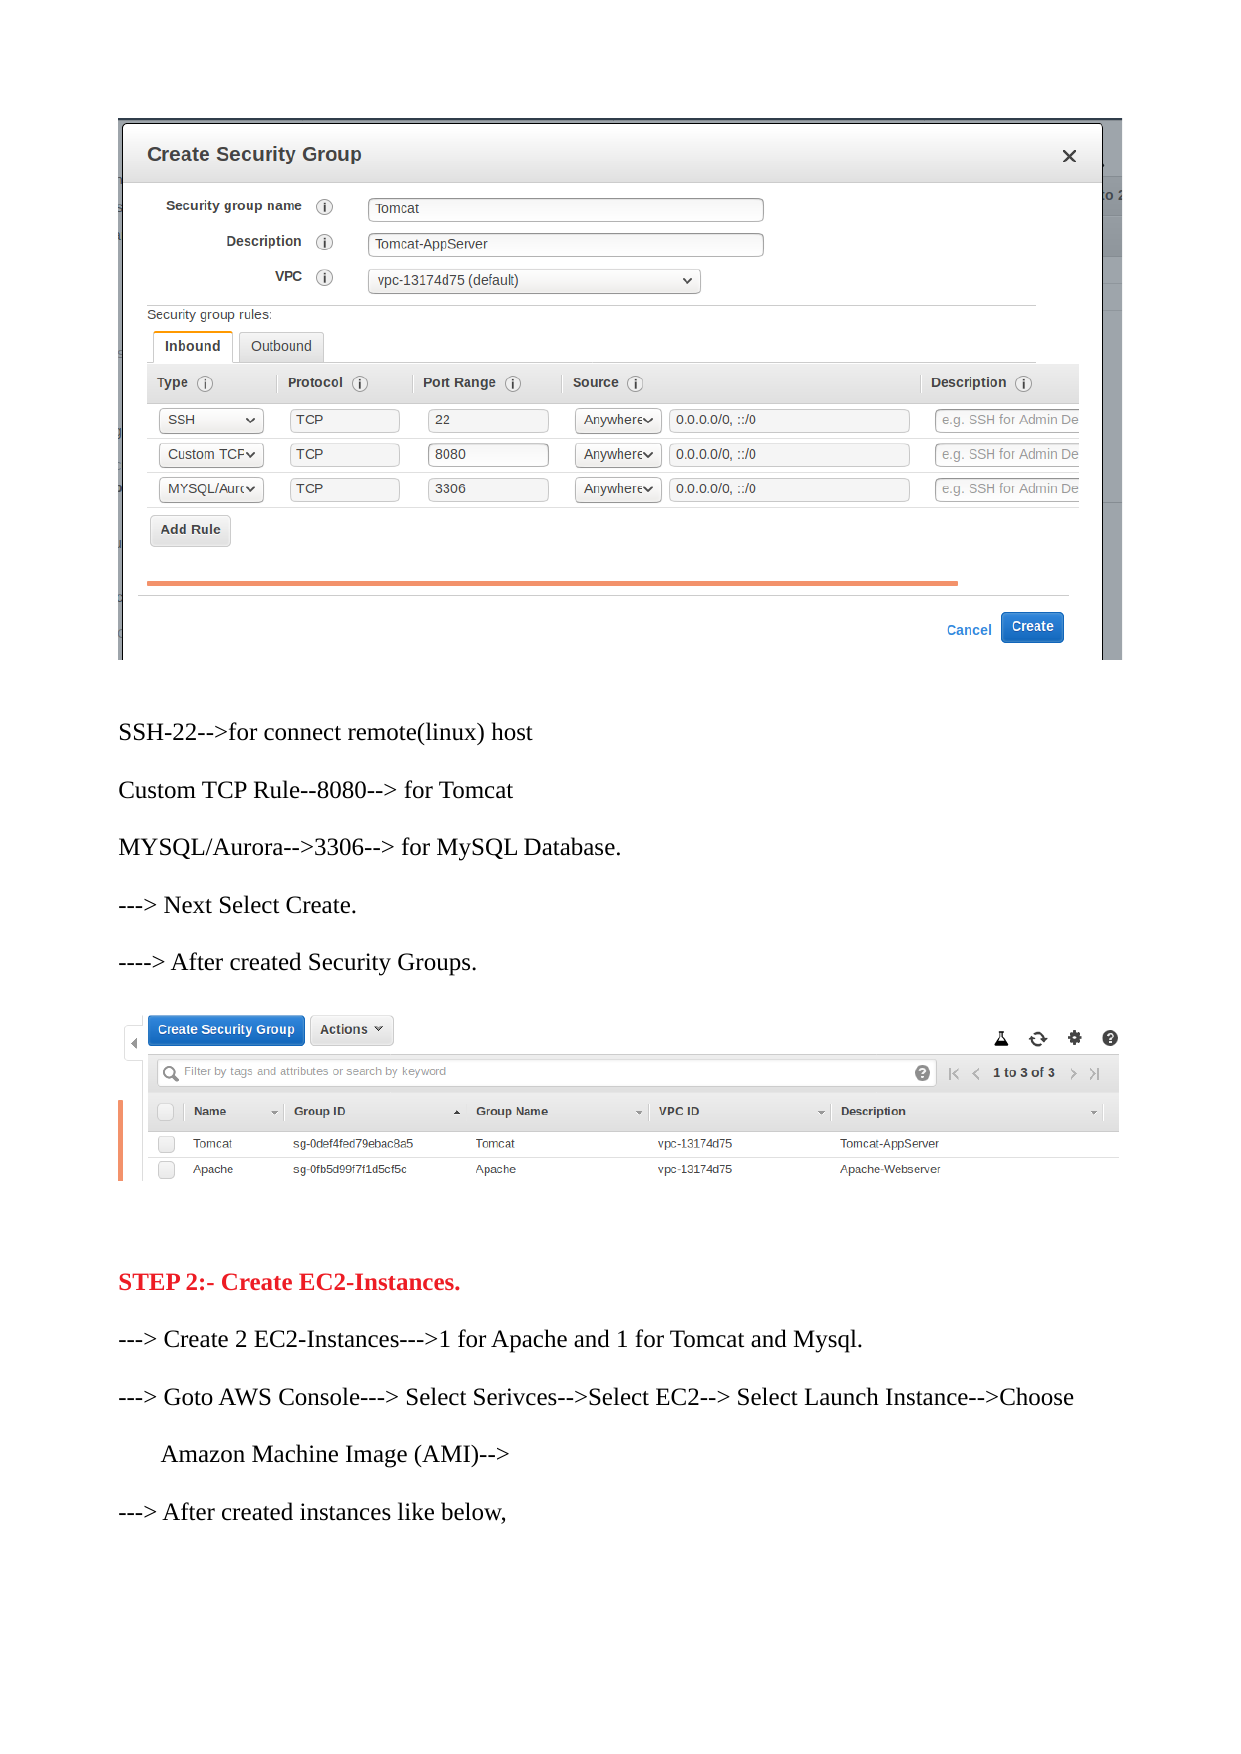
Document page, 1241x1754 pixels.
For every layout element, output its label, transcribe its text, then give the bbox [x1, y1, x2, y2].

text ---> Goto AWS Console---> Select Serivces-->Select EC2--> Select Launch Instance-->Choose [118, 1382, 1122, 1410]
text MYSQL/Aurora-->3306--> for MySQL Database. [118, 832, 1122, 861]
text ---> Next Select Create. [118, 890, 1122, 918]
text ---> Create 2 EC2-Instances--->1 for Apache and 1 for Tomcat and Mysql. [118, 1324, 1122, 1353]
text ----> After created Security Groups. [118, 947, 1122, 976]
text Custom TCP Rule--8080--> for Tomcat [118, 775, 1122, 803]
text STEP 2:- Create EC2-Instances. [118, 1267, 1122, 1295]
text ---> After created instances like below, [118, 1497, 1122, 1525]
picture [118, 118, 1123, 660]
text SSH-22-->for connect remote(linux) host [118, 717, 1122, 746]
text Amazon Machine Image (AMI)--> [118, 1439, 1122, 1468]
picture [118, 1004, 1123, 1181]
